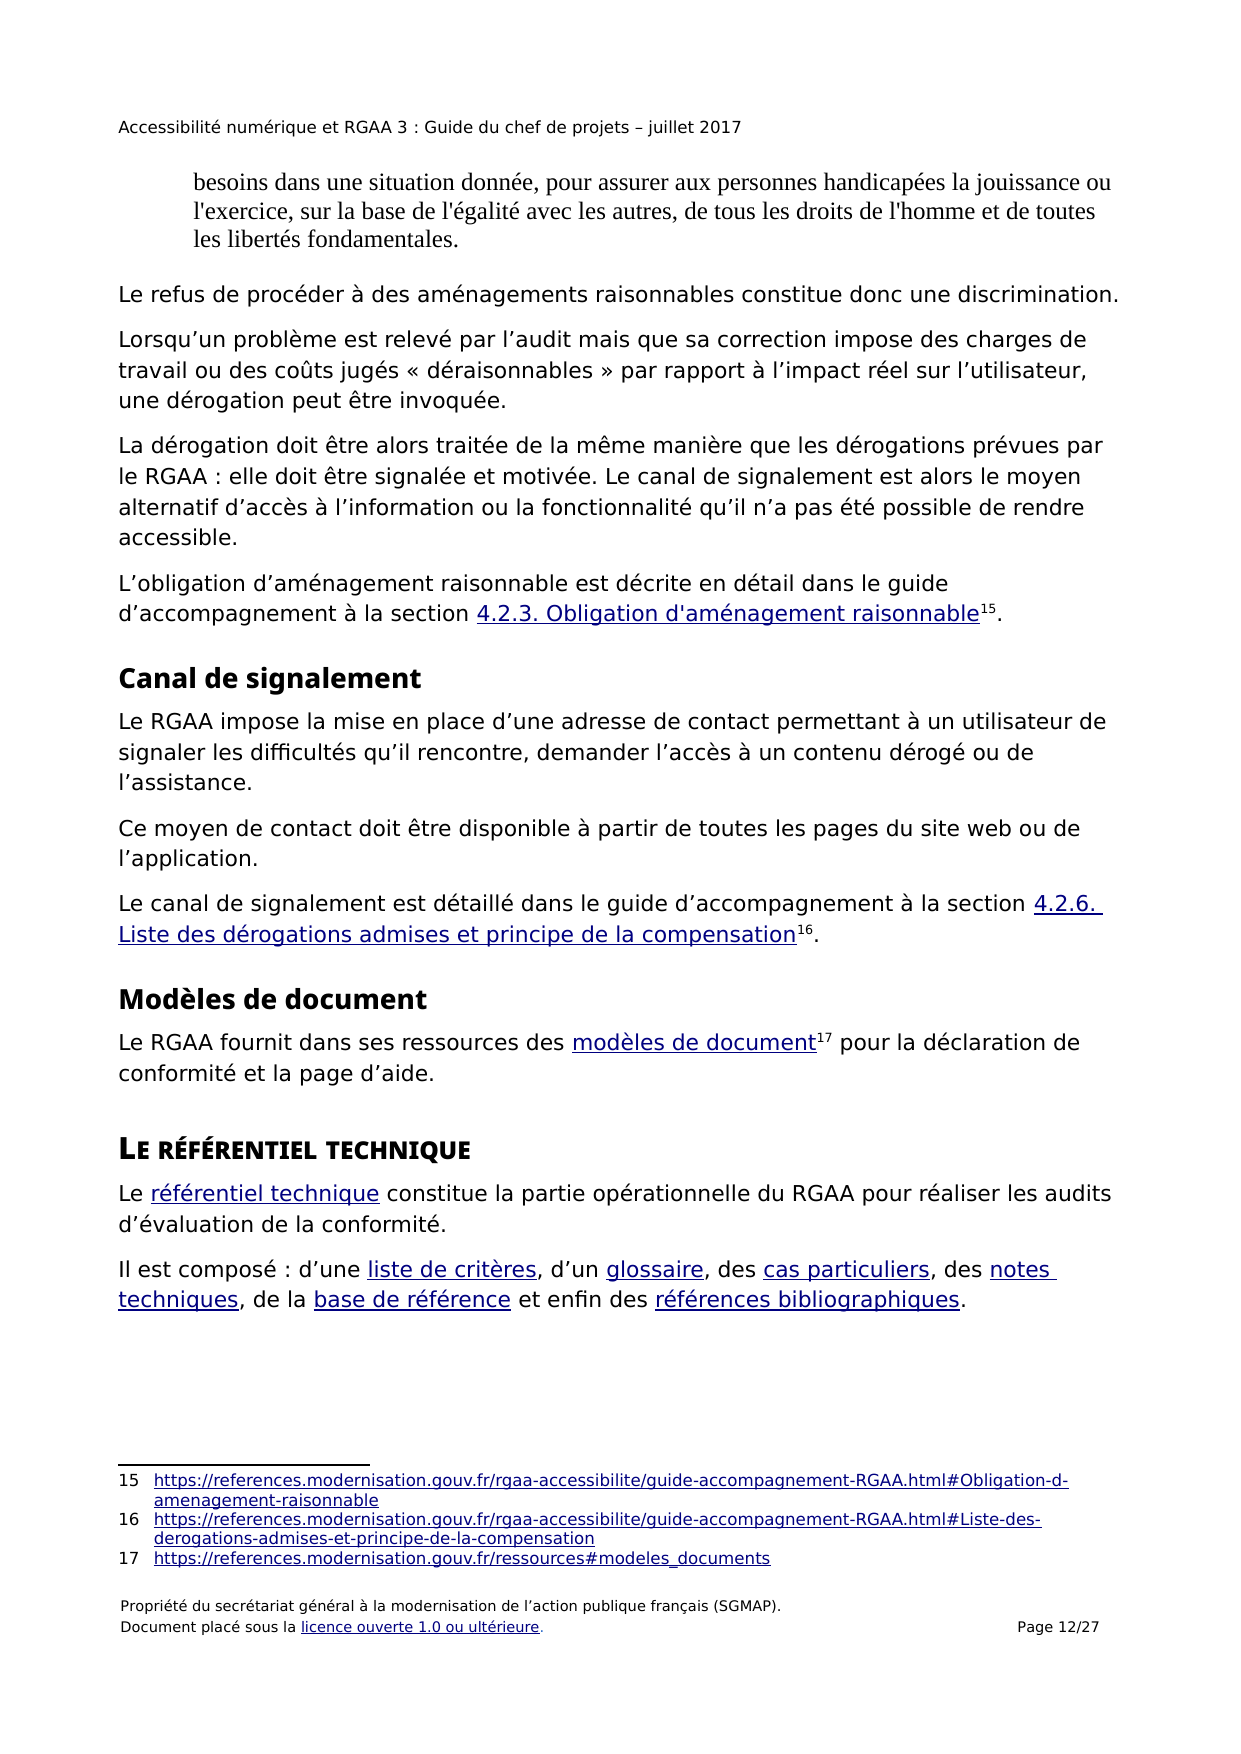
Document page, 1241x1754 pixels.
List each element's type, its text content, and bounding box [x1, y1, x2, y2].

text Le RGAA fournit dans ses ressources des modèles de document pour la déclaration de conformité et la page d’aide. [118, 1030, 1122, 1086]
text besoins dans une situation donnée, pour assurer aux personnes handicapées la jouissance ou l'exercice, sur la base de l'égalité avec les autres, de tous les droits de l'homme et de toutes les libertés fondamentales. [193, 167, 1122, 253]
text Le refus de procéder à des aménagements raisonnables constitue donc une discrimination. [118, 282, 1122, 307]
text https://references.modernisation.gouv.fr/ressources#modeles_documents [118, 1549, 1122, 1568]
subtitle Le référentiel technique [118, 1127, 1122, 1168]
subtitle Canal de signalement [118, 659, 1122, 697]
text Le RGAA impose la mise en place d’une adresse de contact permettant à un utilisateur de signaler les difficultés qu’il rencontre, demander l’accès à un contenu dérogé ou de l’assistance. [118, 709, 1122, 796]
text Le référentiel technique constitue la partie opérationnelle du RGAA pour réaliser les audits d’évaluation de la conformité. [118, 1181, 1122, 1237]
text Ce moyen de contact doit être disponible à partir de toutes les pages du site web ou de l’application. [118, 816, 1122, 872]
text Lorsqu’un problème est relevé par l’audit mais que sa correction impose des charges de travail ou des coûts jugés « déraisonnables » par rapport à l’impact réel sur l’utilisateur, une dérogation peut être invoquée. [118, 327, 1122, 414]
text Il est composé : d’une liste de critères, d’un glossaire, des cas particuliers, des notes techniques, de la base de référence et enfin des références bibliographiques. [118, 1257, 1122, 1313]
text https://references.modernisation.gouv.fr/rgaa-accessibilite/guide-accompagnement-RGAA.html#Liste-des-derogations-admises-et-principe-de-la-compensation [118, 1510, 1122, 1549]
subtitle Modèles de document [118, 980, 1122, 1018]
text https://references.modernisation.gouv.fr/rgaa-accessibilite/guide-accompagnement-RGAA.html#Obligation-d-amenagement-raisonnable [118, 1471, 1122, 1510]
text Le canal de signalement est détaillé dans le guide d’accompagnement à la section 4.2.6. Liste des dérogations admises et principe de la compensation. [118, 892, 1122, 948]
text L’obligation d’aménagement raisonnable est décrite en détail dans le guide d’accompagnement à la section 4.2.3. Obligation d'aménagement raisonnable. [118, 571, 1122, 627]
text La dérogation doit être alors traitée de la même manière que les dérogations prévues par le RGAA : elle doit être signalée et motivée. Le canal de signalement est alors le moyen alternatif d’accès à l’information ou la fonctionnalité qu’il n’a pas été possible de rendre accessible. [118, 434, 1122, 551]
